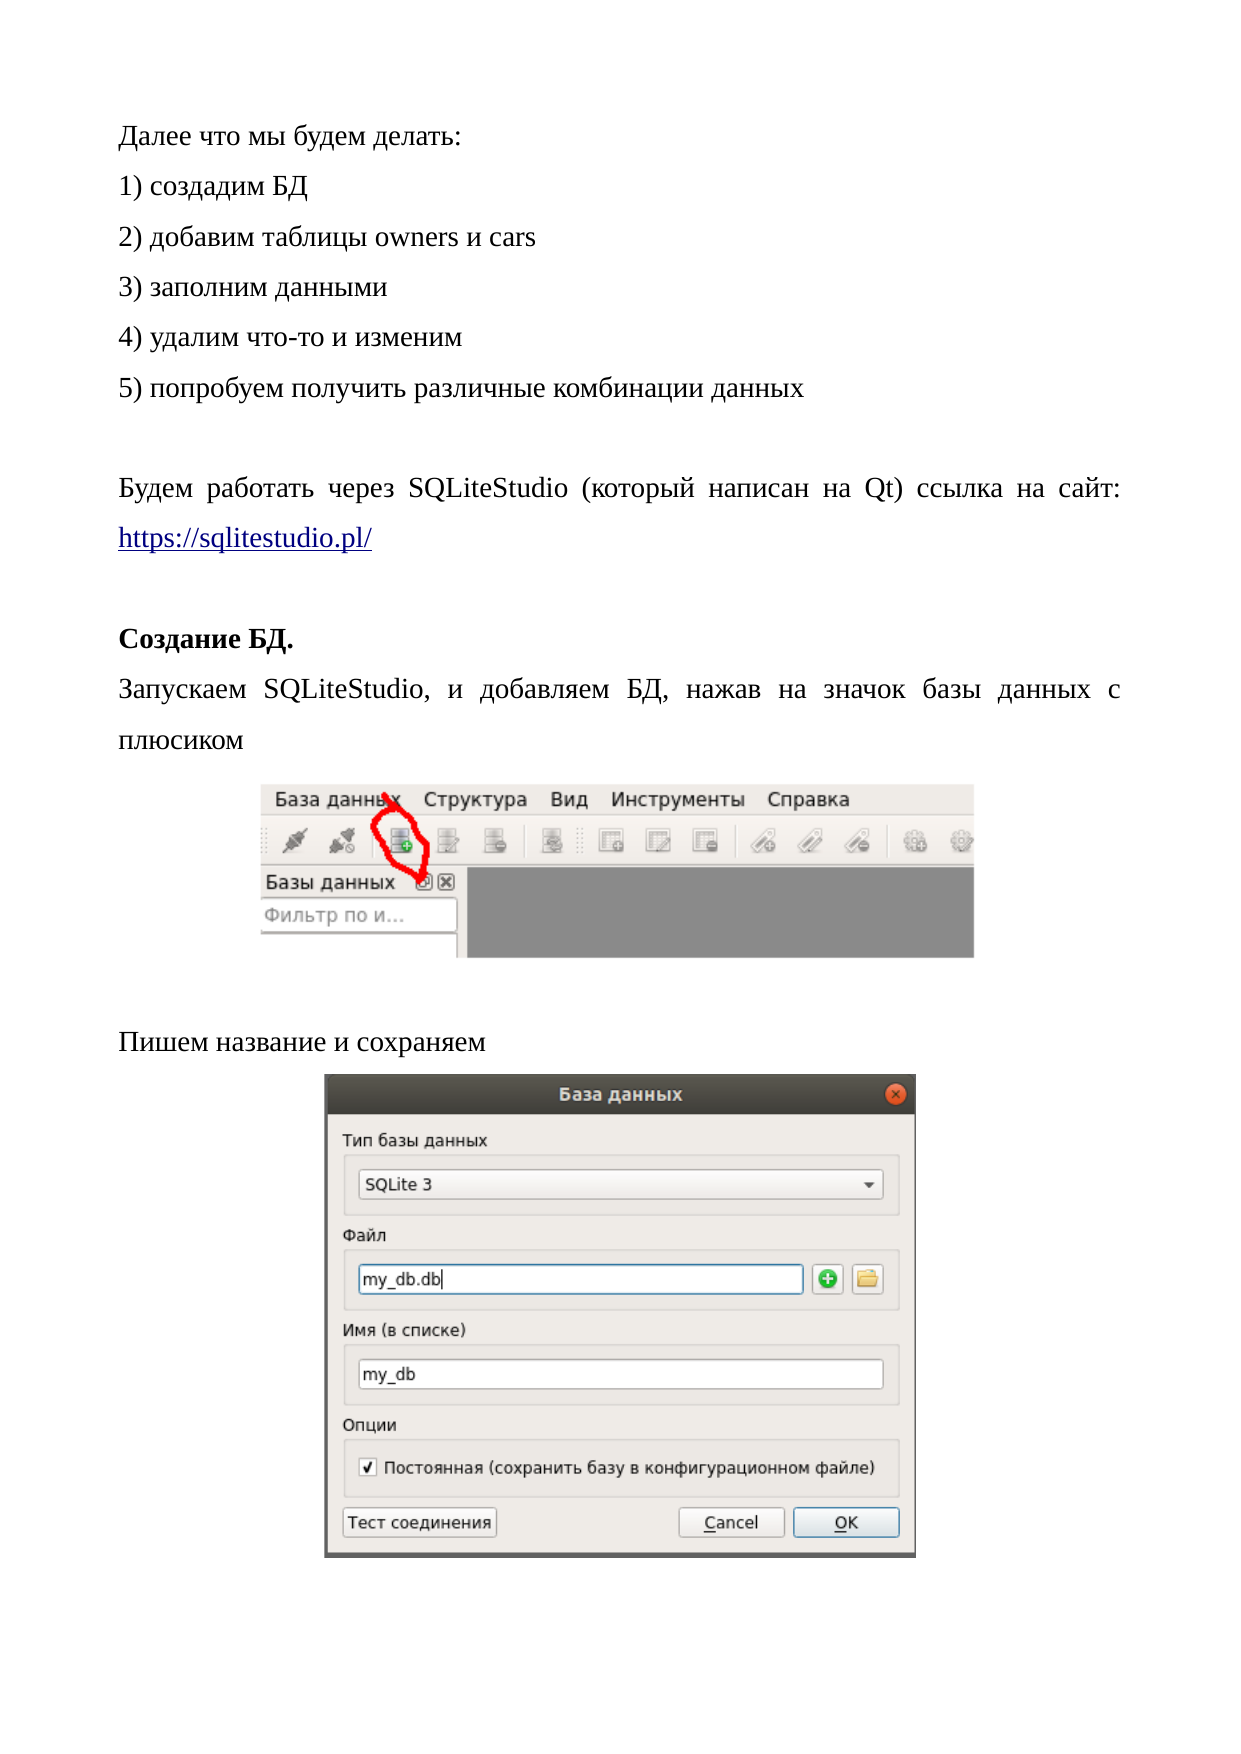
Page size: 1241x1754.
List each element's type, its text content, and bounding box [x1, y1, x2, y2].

text 3) заполним данными [118, 269, 1122, 303]
picture [247, 772, 993, 980]
text Запускаем SQLiteStudio, и добавляем БД, нажав на значок базы данных с плюсиком [118, 672, 1122, 755]
text 1) создадим БД [118, 168, 1122, 202]
text Пишем название и сохраняем [118, 1024, 1122, 1057]
picture [324, 1074, 916, 1558]
text 4) удалим что-то и изменим [118, 319, 1122, 353]
text Создание БД. [118, 621, 1122, 655]
text Будем работать через SQLiteStudio (который написан на Qt) ссылка на сайт: https://sqlitestudio.pl/ [118, 470, 1122, 554]
text Далее что мы будем делать: [118, 118, 1122, 152]
text 5) попробуем получить различные комбинации данных [118, 370, 1122, 403]
text 2) добавим таблицы owners и cars [118, 219, 1122, 252]
